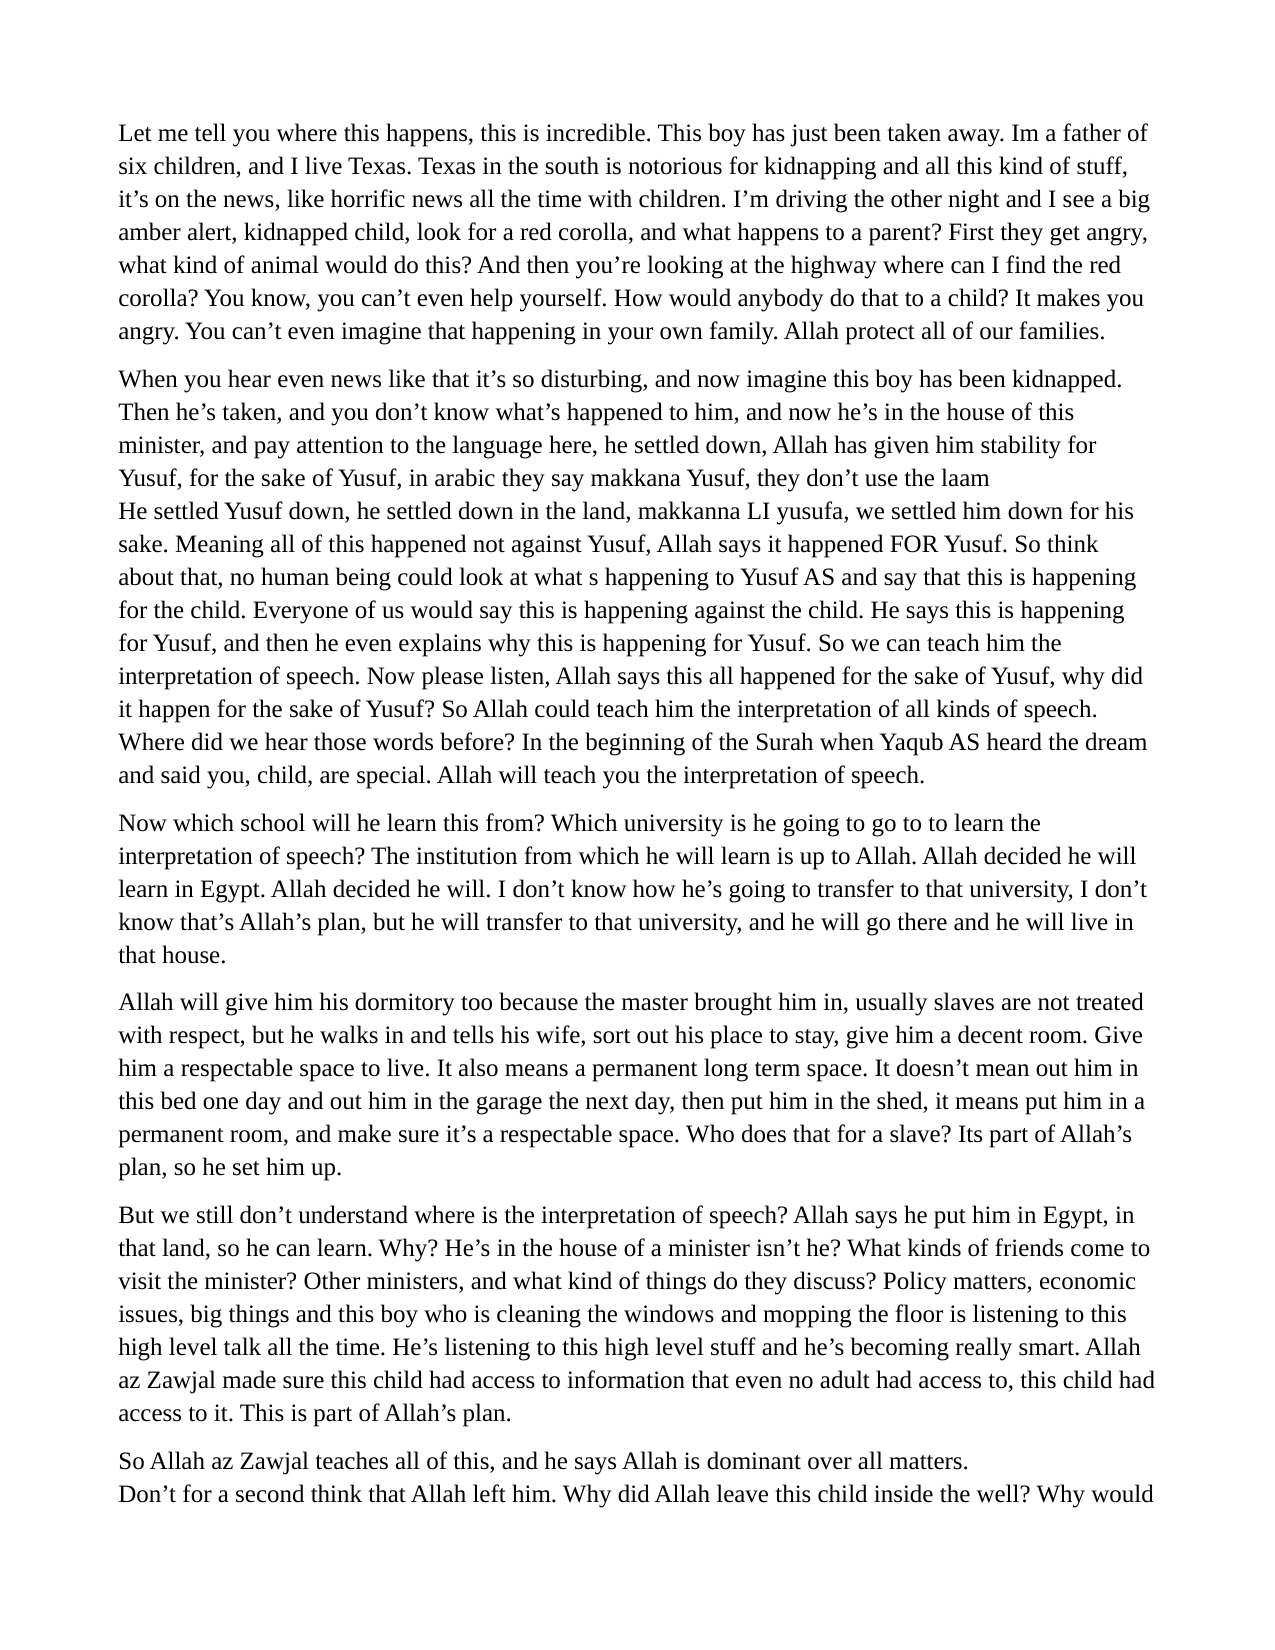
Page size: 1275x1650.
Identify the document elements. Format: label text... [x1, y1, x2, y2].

text Now which school will he learn this from? Which university is he going to go to to learn the interpretation of speech? The institution from which he will learn is up to Allah. Allah decided he will learn in Egypt. Allah decided he will. I don’t know how he’s going to transfer to that university, I don’t know that’s Allah’s plan, but he will transfer to that university, and he will go there and he will live in that house. [118, 808, 1157, 968]
text Allah will give him his dormitory too because the master brought him in, usually slaves are not treated with respect, but he walks in and tells his wife, sort out his place to stay, give him a decent room. Give him a respectable space to live. It also means a permanent long term space. It doesn’t mean out him in this bed one day and out him in the garage the next day, then put him in the shed, it means put him in a permanent room, and make sure it’s a respectable space. Who does that for a slave? Its part of Allah’s plan, so he set him up. [118, 987, 1157, 1181]
text But we still don’t understand where is the interpretation of speech? Allah says he put him in Egypt, in that land, so he can learn. Why? He’s in the house of a minister isn’t he? What kinds of friends come to visit the minister? Other ministers, and what kind of things do they discuss? Policy matters, economic issues, big things and this boy who is cleaning the windows and mopping the floor is listening to this high level talk all the time. He’s listening to this high level stuff and he’s becoming really smart. Allah az Zawjal made sure this child had access to information that even no adult had access to, this child had access to it. This is part of Allah’s plan. [118, 1200, 1157, 1427]
text So Allah az Zawjal teaches all of this, and he says Allah is dominant over all matters. Don’t for a second think that Allah left him. Why did Allah leave this child inside the well? Why would [118, 1446, 1157, 1508]
text When you hear even news like that it’s so disturbing, and now imagine this boy has been kidnapped. Then he’s taken, and you don’t know what’s happened to him, and now he’s in the house of this minister, and pay attention to the language here, he settled down, Allah has given him stability for Yusuf, for the sake of Yusuf, in arabic they say makkana Yusuf, they don’t use the laam He settled Yusuf down, he settled down in the land, makkanna LI yusufa, we settled him down for his sake. Meaning all of this happened not against Yusuf, Allah says it happened FOR Yusuf. So think about that, no human being could look at what s happening to Yusuf AS and say that this is happening for the child. Everyone of us would say this is happening against the child. He says this is happening for Yusuf, and then he even explains why this is happening for Yusuf. So we can teach him the interpretation of speech. Now please listen, Allah says this all happened for the sake of Yusuf, why did it happen for the sake of Yusuf? So Allah could teach him the interpretation of all kinds of speech. Where did we hear those words before? In the beginning of the Surah when Yaqub AS heard the dream and said you, child, are special. Allah will teach you the interpretation of speech. [118, 364, 1157, 789]
text Let me tell you where this happens, this is incredible. This boy has just been taken away. Im a father of six children, and I live Texas. Texas in the south is notorious for kidnapping and all this kind of stuff, it’s on the news, like horrific news all the time with children. I’m driving the other night and I see a big amber alert, kidnapped child, look for a red corolla, and what happens to a parent? First they get angry, what kind of animal would do this? And then you’re looking at the highway where can I find the red corolla? You know, you can’t even help yourself. How would anybody do that to a child? It makes you angry. You can’t even imagine that happening in your own family. Allah protect all of our families. [118, 118, 1157, 345]
